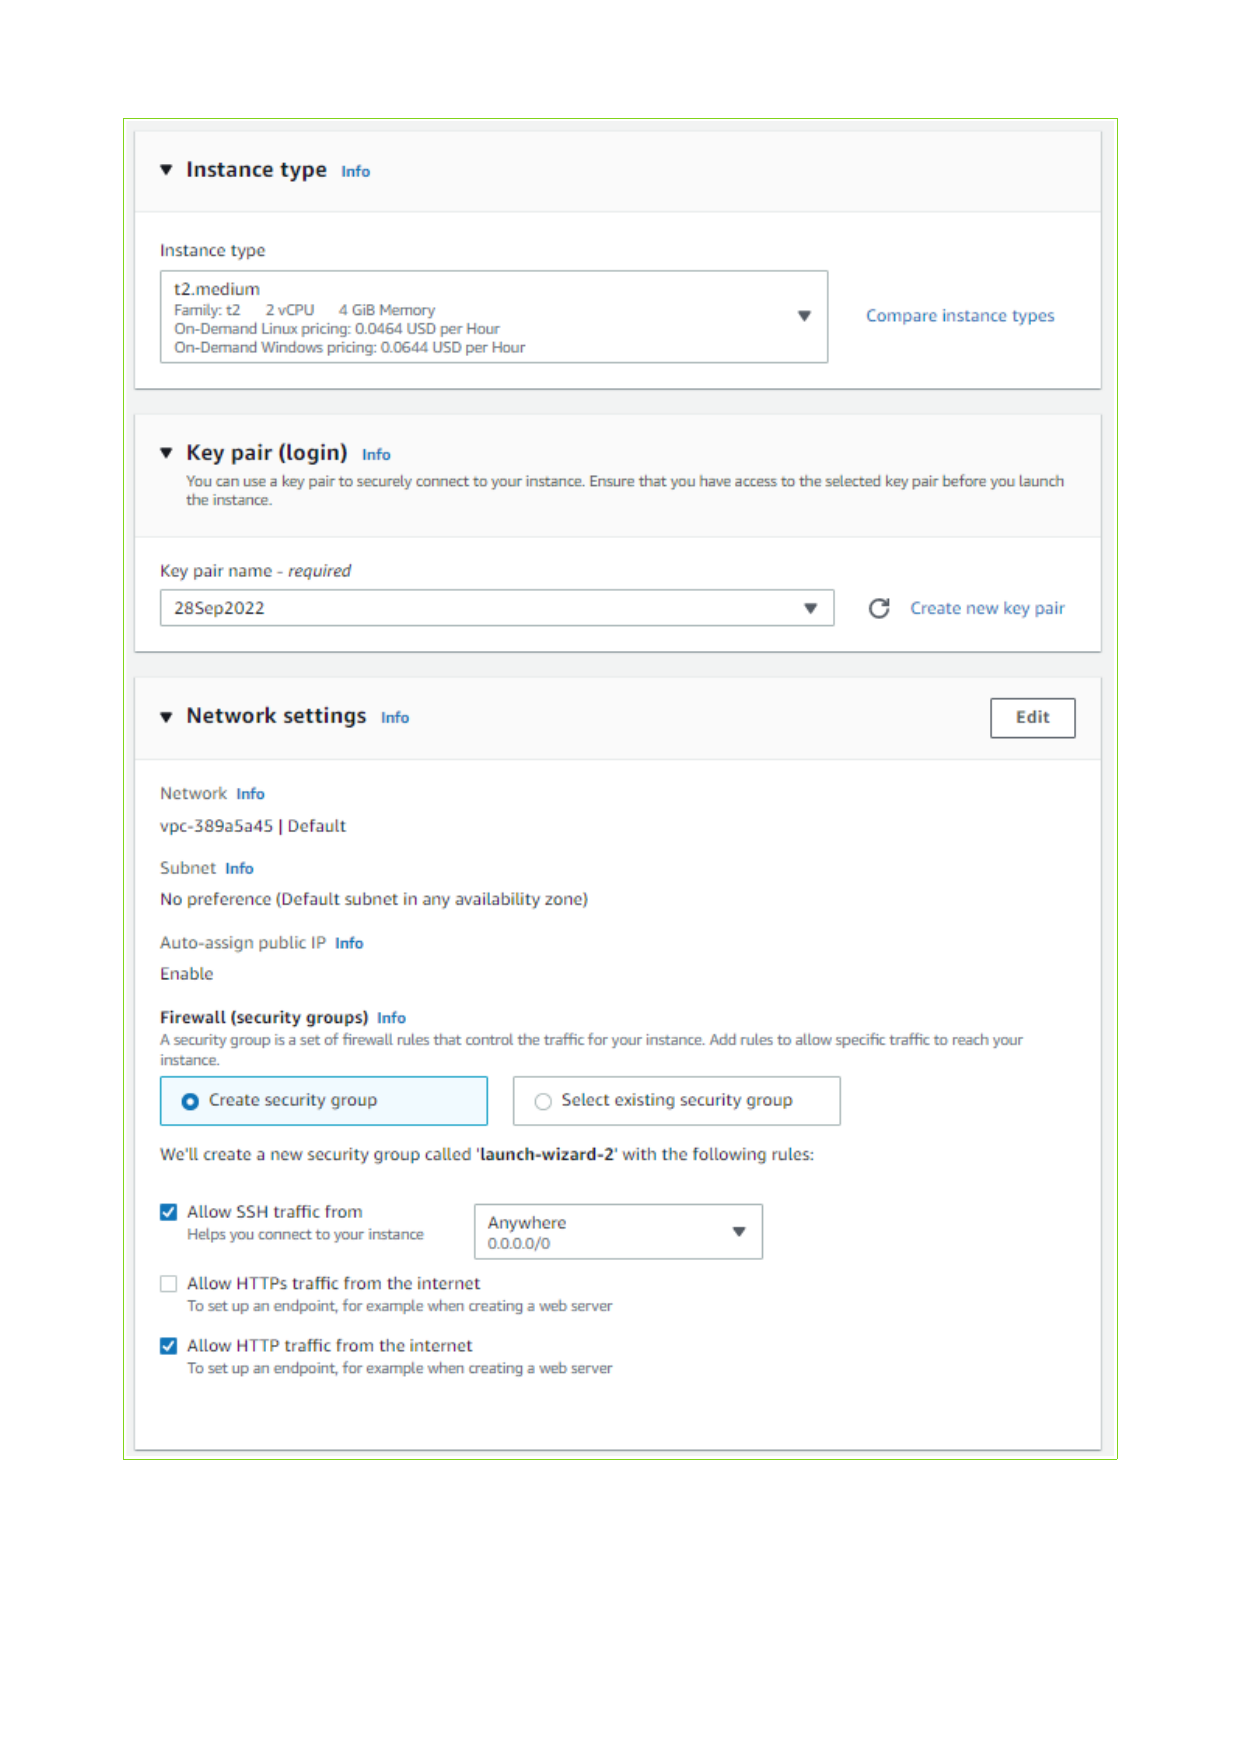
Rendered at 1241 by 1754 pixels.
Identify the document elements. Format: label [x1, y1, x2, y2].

picture [126, 121, 1114, 1456]
